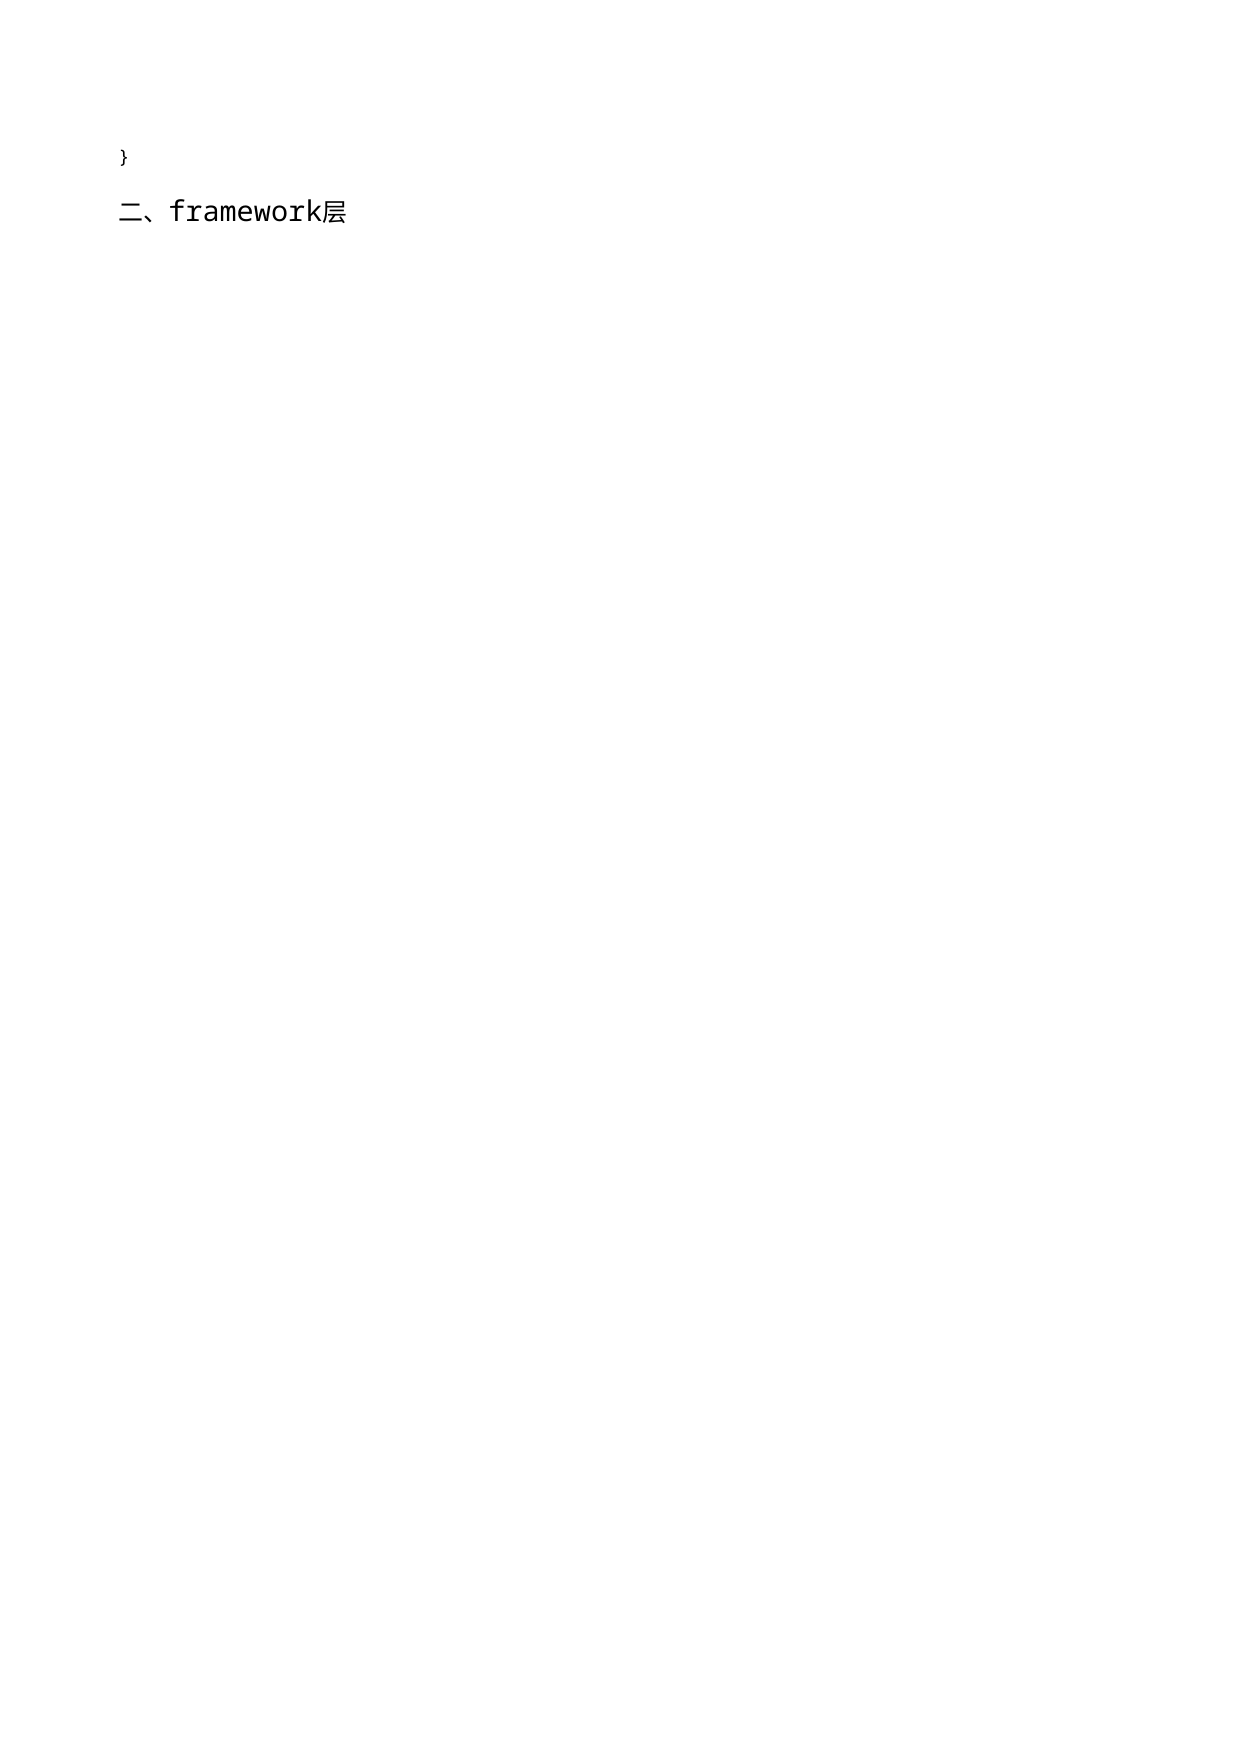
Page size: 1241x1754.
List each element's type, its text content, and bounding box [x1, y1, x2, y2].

text } [118, 144, 1122, 169]
text 二、framework层 [118, 191, 1122, 230]
